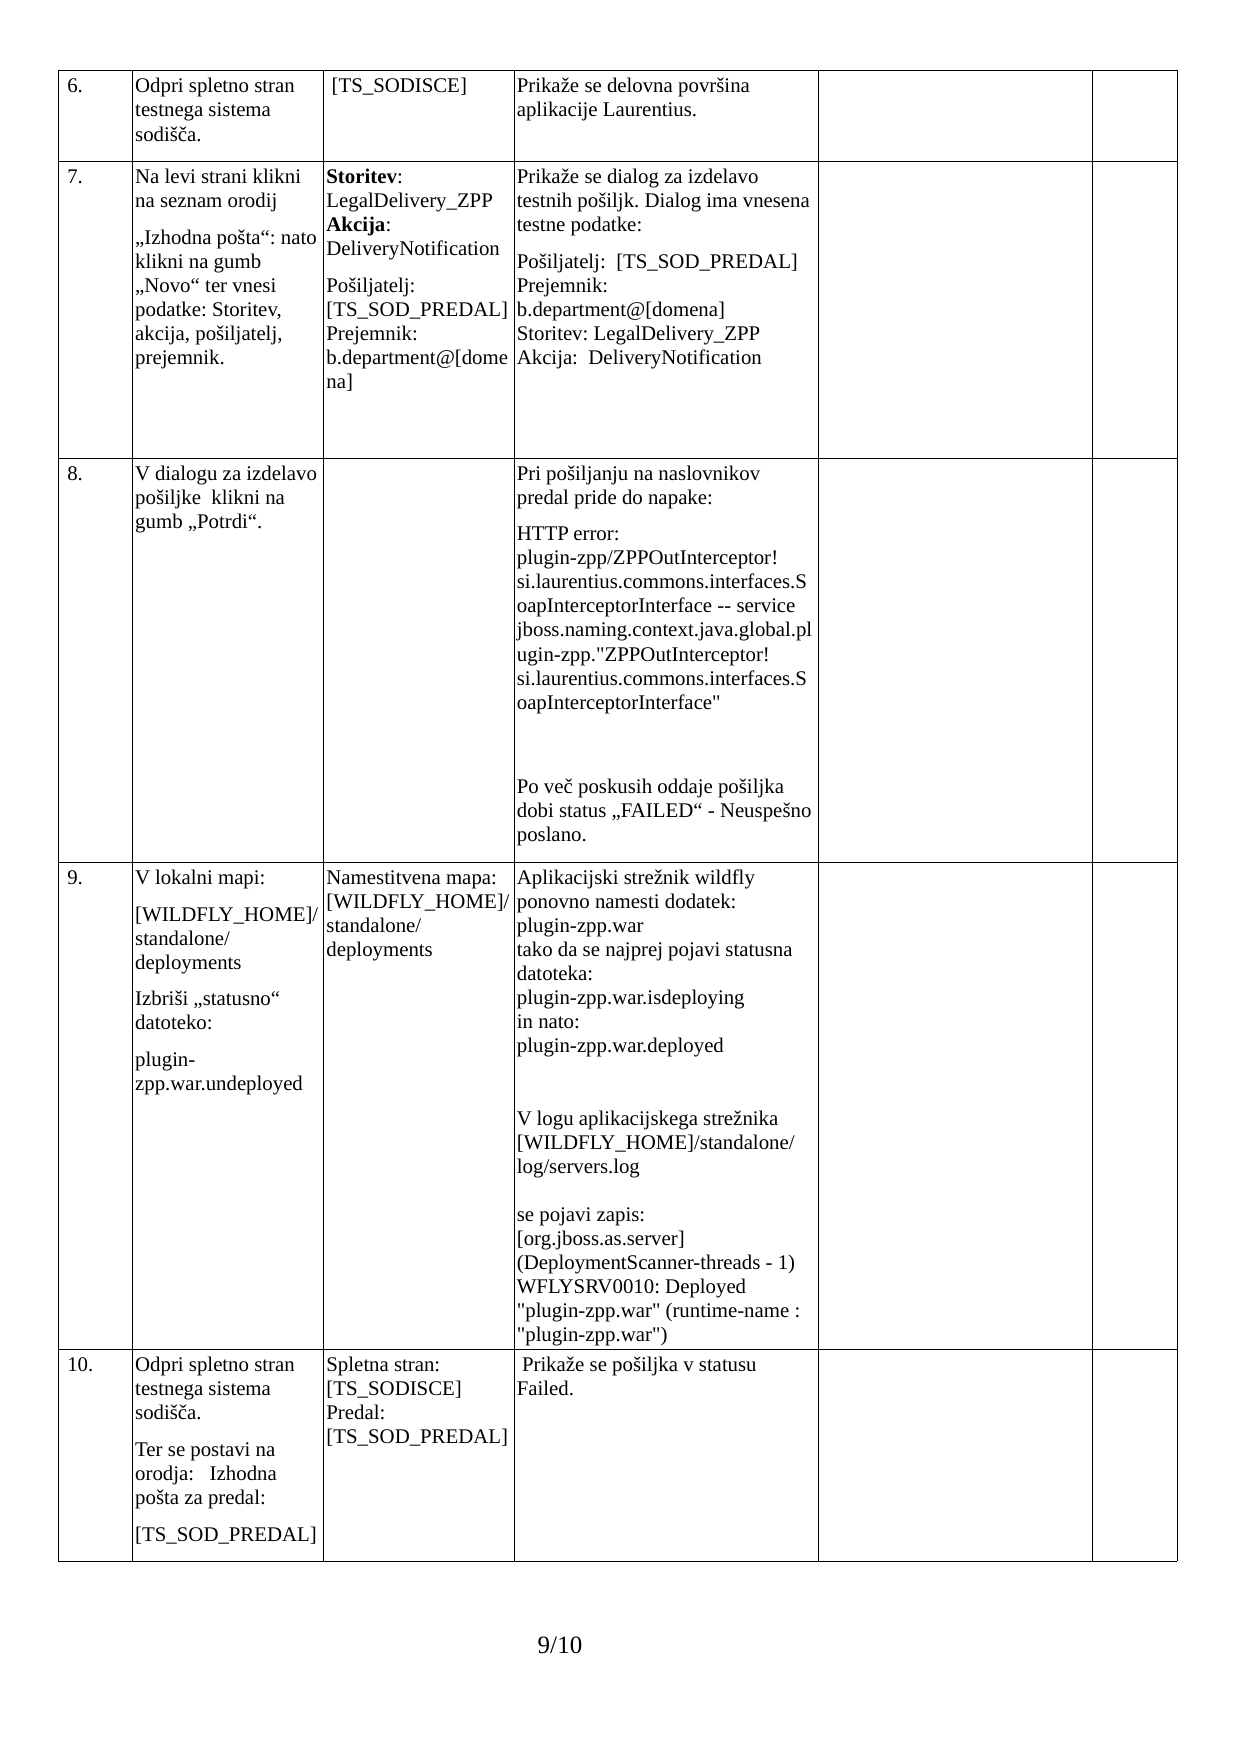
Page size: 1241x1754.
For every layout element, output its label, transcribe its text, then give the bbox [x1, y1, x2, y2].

table_cell [59, 1350, 132, 1561]
table_cell Spletna stran: [TS_SODISCE] Predal: [TS_SOD_PREDAL] [324, 1350, 514, 1561]
table_cell Odpri spletno stran testnega sistema sodišča. [133, 71, 323, 161]
table_cell [1093, 459, 1177, 862]
table_cell V lokalni mapi: [WILDFLY_HOME]/standalone/deployments Izbriši „statusno“ datoteko: plugin-zpp.war.undeployed [133, 863, 323, 1349]
table_cell V dialogu za izdelavo pošiljke klikni na gumb „Potrdi“. [133, 459, 323, 862]
table_cell Namestitvena mapa: [WILDFLY_HOME]/standalone/deployments [324, 863, 514, 1349]
table_cell [819, 71, 1092, 161]
table_cell [59, 863, 132, 1349]
table_cell [819, 1350, 1092, 1561]
table_cell Aplikacijski strežnik wildfly ponovno namesti dodatek: plugin-zpp.war tako da se najprej pojavi statusna datoteka: plugin-zpp.war.isdeploying in nato: plugin-zpp.war.deployed V logu aplikacijskega strežnika [WILDFLY_HOME]/standalone/log/servers.log se pojavi zapis: [org.jboss.as.server] (DeploymentScanner-threads - 1) WFLYSRV0010: Deployed "plugin-zpp.war" (runtime-name : "plugin-zpp.war") [515, 863, 818, 1349]
table_cell [1093, 162, 1177, 457]
table_cell [819, 459, 1092, 862]
table_cell [819, 863, 1092, 1349]
table_cell [1093, 863, 1177, 1349]
table_cell [59, 459, 132, 862]
table_cell Pri pošiljanju na naslovnikov predal pride do napake: HTTP error: plugin-zpp/ZPPOutInterceptor!si.laurentius.commons.interfaces.SoapInterceptorInterface -- service jboss.naming.context.java.global.plugin-zpp."ZPPOutInterceptor!si.laurentius.commons.interfaces.SoapInterceptorInterface" Po več poskusih oddaje pošiljka dobi status „FAILED“ - Neuspešno poslano. [515, 459, 818, 862]
table_cell [59, 71, 132, 161]
table_cell [1093, 71, 1177, 161]
table_cell [TS_SODISCE] [324, 71, 514, 161]
table_cell Storitev: LegalDelivery_ZPP Akcija: DeliveryNotification Pošiljatelj: [TS_SOD_PREDAL] Prejemnik: b.department@[domena] [324, 162, 514, 457]
table_cell Odpri spletno stran testnega sistema sodišča. Ter se postavi na orodja: Izhodna pošta za predal: [TS_SOD_PREDAL] [133, 1350, 323, 1561]
table_cell Prikaže se delovna površina aplikacije Laurentius. [515, 71, 818, 161]
table_cell [324, 459, 514, 862]
table_cell Na levi strani klikni na seznam orodij „Izhodna pošta“: nato klikni na gumb „Novo“ ter vnesi podatke: Storitev, akcija, pošiljatelj, prejemnik. [133, 162, 323, 457]
table_cell Prikaže se dialog za izdelavo testnih pošiljk. Dialog ima vnesena testne podatke: Pošiljatelj: [TS_SOD_PREDAL] Prejemnik: b.department@[domena] Storitev: LegalDelivery_ZPP Akcija: DeliveryNotification [515, 162, 818, 457]
table_cell [1093, 1350, 1177, 1561]
table_cell [819, 162, 1092, 457]
table_cell [59, 162, 132, 457]
table_cell Prikaže se pošiljka v statusu Failed. [515, 1350, 818, 1561]
